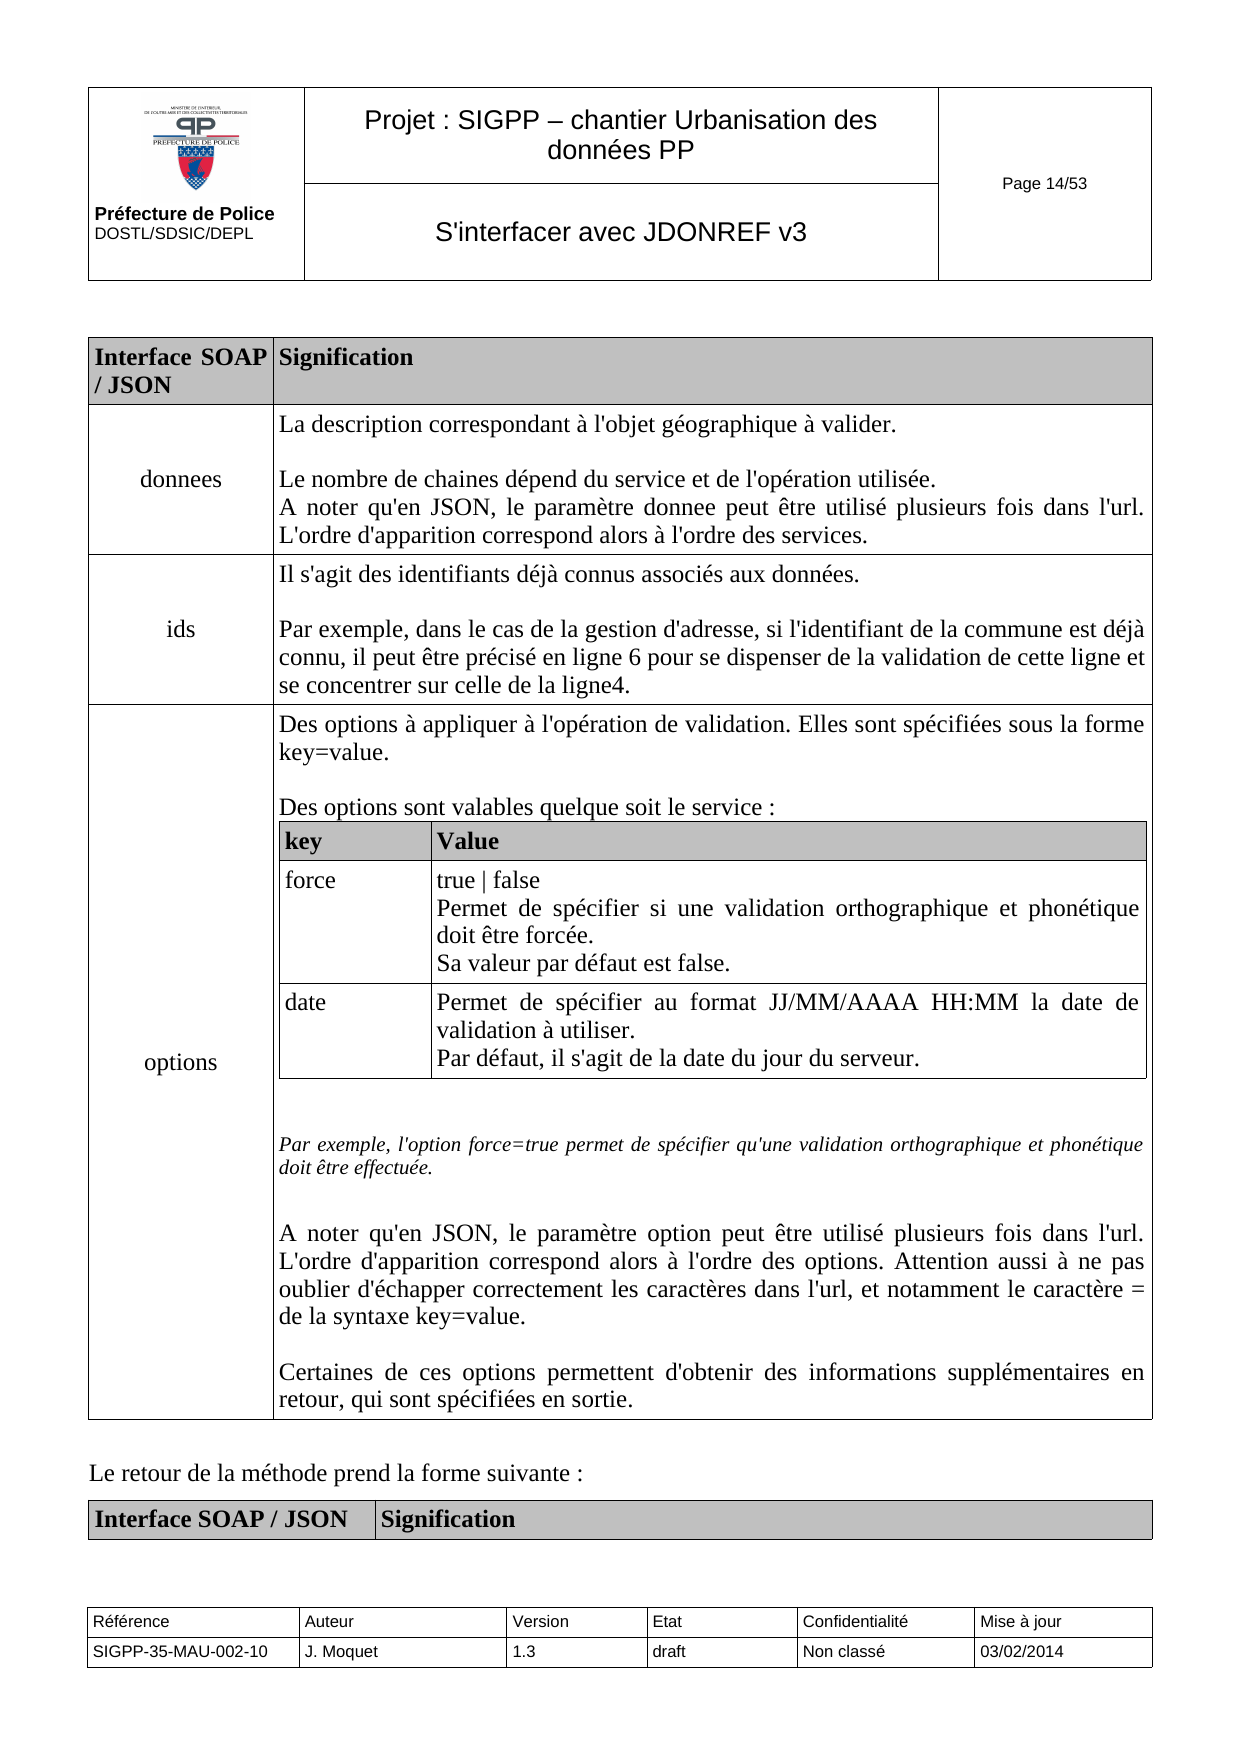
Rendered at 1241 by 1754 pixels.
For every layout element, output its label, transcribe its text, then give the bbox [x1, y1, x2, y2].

table_header Value [432, 822, 1146, 860]
table_cell Il s'agit des identifiants déjà connus associés aux données. Par exemple, dans le cas de la gestion d'adresse, si l'identifiant de la commune est déjà connu, il peut être précisé en ligne 6 pour se dispenser de la validation de cette ligne et se concentrer sur celle de la ligne4. [274, 555, 1152, 704]
picture [141, 92, 252, 203]
table_cell Des options à appliquer à l'opération de validation. Elles sont spécifiées sous la forme key=value. Des options sont valables quelque soit le service : Par exemple, l'option force=true permet de spécifier qu'une validation orthographique et phonétique doit être effectuée. A noter qu'en JSON, le paramètre option peut être utilisé plusieurs fois dans l'url. L'ordre d'apparition correspond alors à l'ordre des options. Attention aussi à ne pas oublier d'échapper correctement les caractères dans l'url, et notamment le caractère = de la syntaxe key=value. Certaines de ces options permettent d'obtenir des informations supplémentaires en retour, qui sont spécifiées en sortie. [274, 705, 1152, 1419]
table_header key [280, 822, 431, 860]
table_header Interface SOAP / JSON [89, 338, 273, 404]
table_cell La description correspondant à l'objet géographique à valider. Le nombre de chaines dépend du service et de l'opération utilisée. A noter qu'en JSON, le paramètre donnee peut être utilisé plusieurs fois dans l'url. L'ordre d'apparition correspond alors à l'ordre des services. [274, 405, 1152, 554]
table_header Signification [376, 1501, 1152, 1539]
table_cell date [280, 984, 431, 1077]
table_cell force [280, 861, 431, 983]
table_cell ids [89, 555, 273, 704]
table_cell donnees [89, 405, 273, 554]
text Le retour de la méthode prend la forme suivante : [88, 1459, 1152, 1487]
table_cell Permet de spécifier au format JJ/MM/AAAA HH:MM la date de validation à utiliser. Par défaut, il s'agit de la date du jour du serveur. [432, 984, 1146, 1077]
table_header Interface SOAP / JSON [89, 1501, 375, 1539]
table_cell options [89, 705, 273, 1419]
table_cell true | false Permet de spécifier si une validation orthographique et phonétique doit être forcée. Sa valeur par défaut est false. [432, 861, 1146, 983]
table_header Signification [274, 338, 1152, 404]
